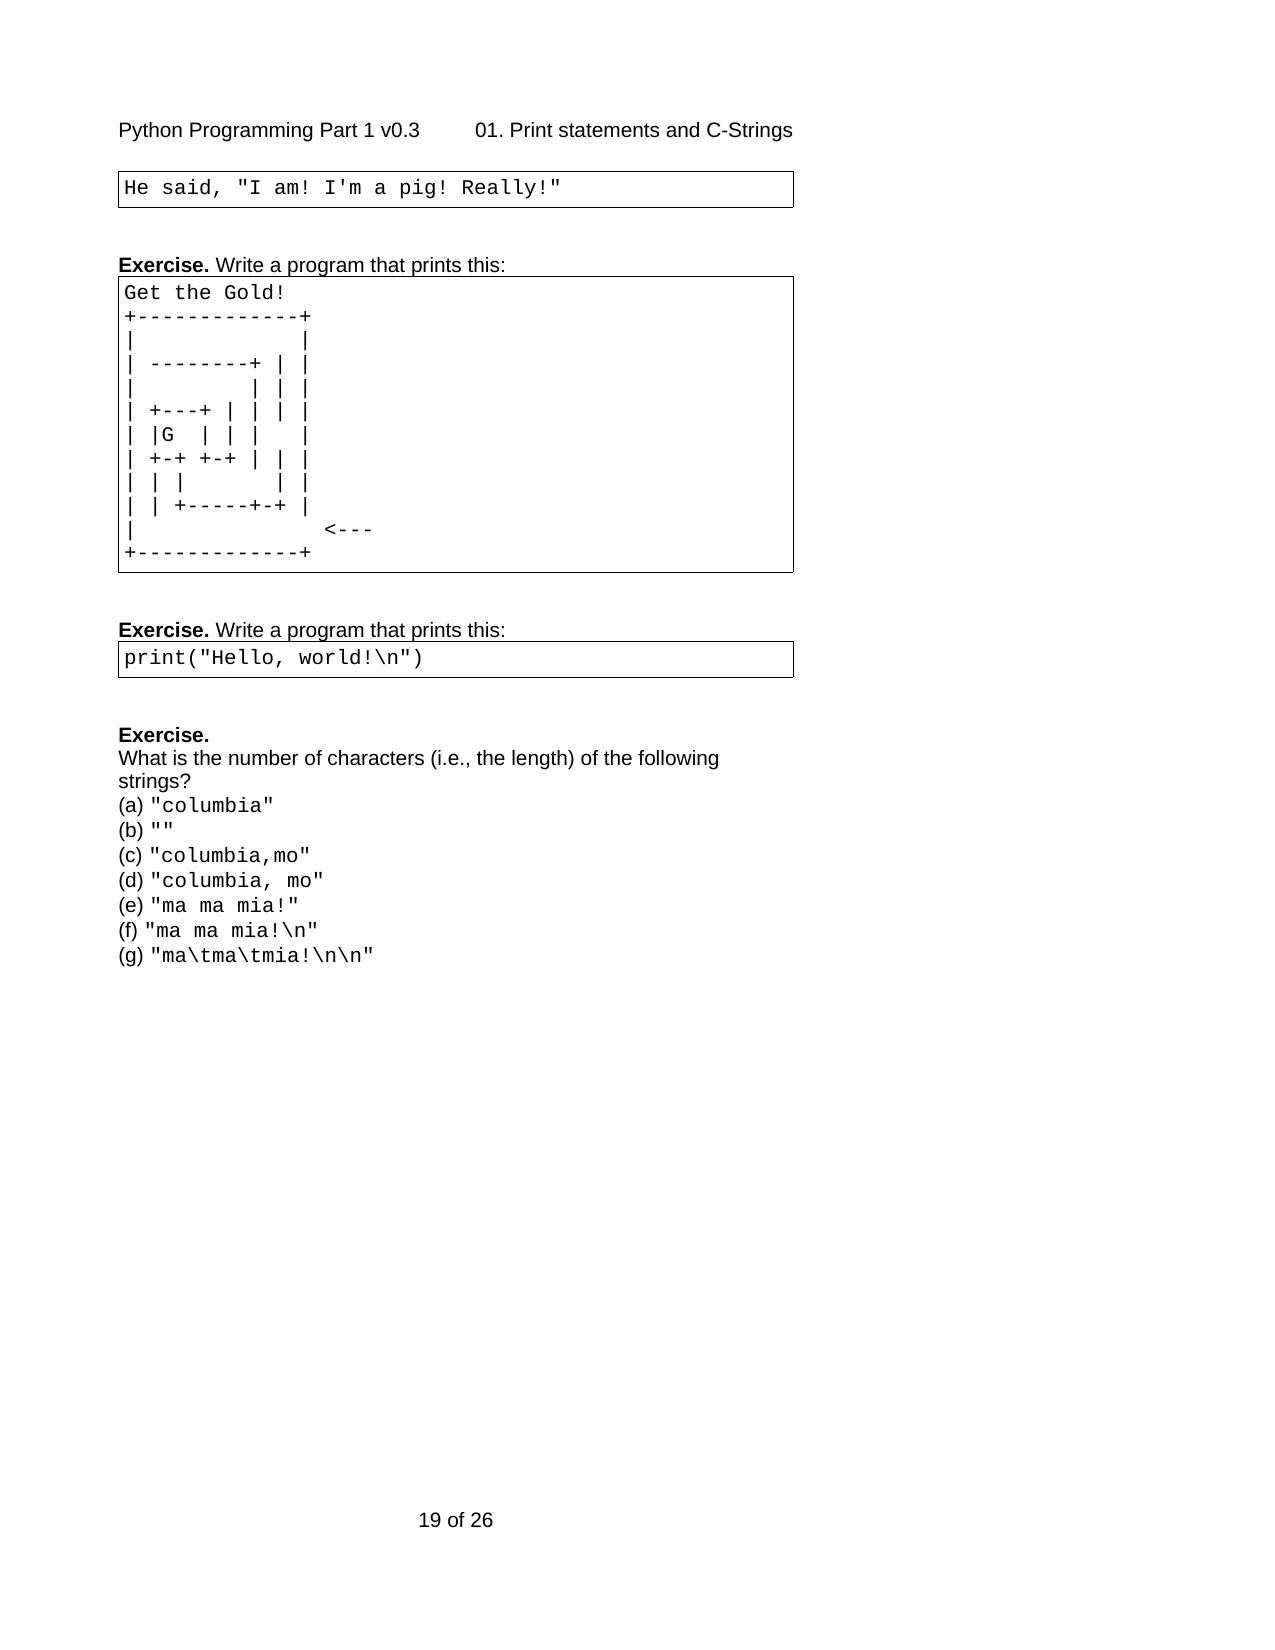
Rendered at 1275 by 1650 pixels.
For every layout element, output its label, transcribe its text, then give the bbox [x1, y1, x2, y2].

text (g) "ma\tma\tmia!\n\n" [118, 944, 793, 969]
text (c) "columbia,mo" [118, 843, 793, 869]
text (b) "" [118, 818, 793, 843]
text Exercise. Write a program that prints this: [118, 253, 793, 276]
table_header He said, "I am! I'm a pig! Really!" [119, 172, 793, 207]
text Exercise. [118, 724, 793, 747]
table_header print("Hello, world!\n") [119, 642, 793, 677]
text Exercise. Write a program that prints this: [118, 618, 793, 641]
text What is the number of characters (i.e., the length) of the following strings? [118, 747, 793, 793]
text (f) "ma ma mia!\n" [118, 919, 793, 944]
text (d) "columbia, mo" [118, 869, 793, 894]
text (a) "columbia" [118, 793, 793, 818]
table_header Get the Gold! +-------------+ | | | --------+ | | | | | | | +---+ | | | | | |G | | | | | +-+ +-+ | | | | | | | | | | +-----+-+ | | <--- +-------------+ [119, 277, 793, 572]
text (e) "ma ma mia!" [118, 894, 793, 919]
